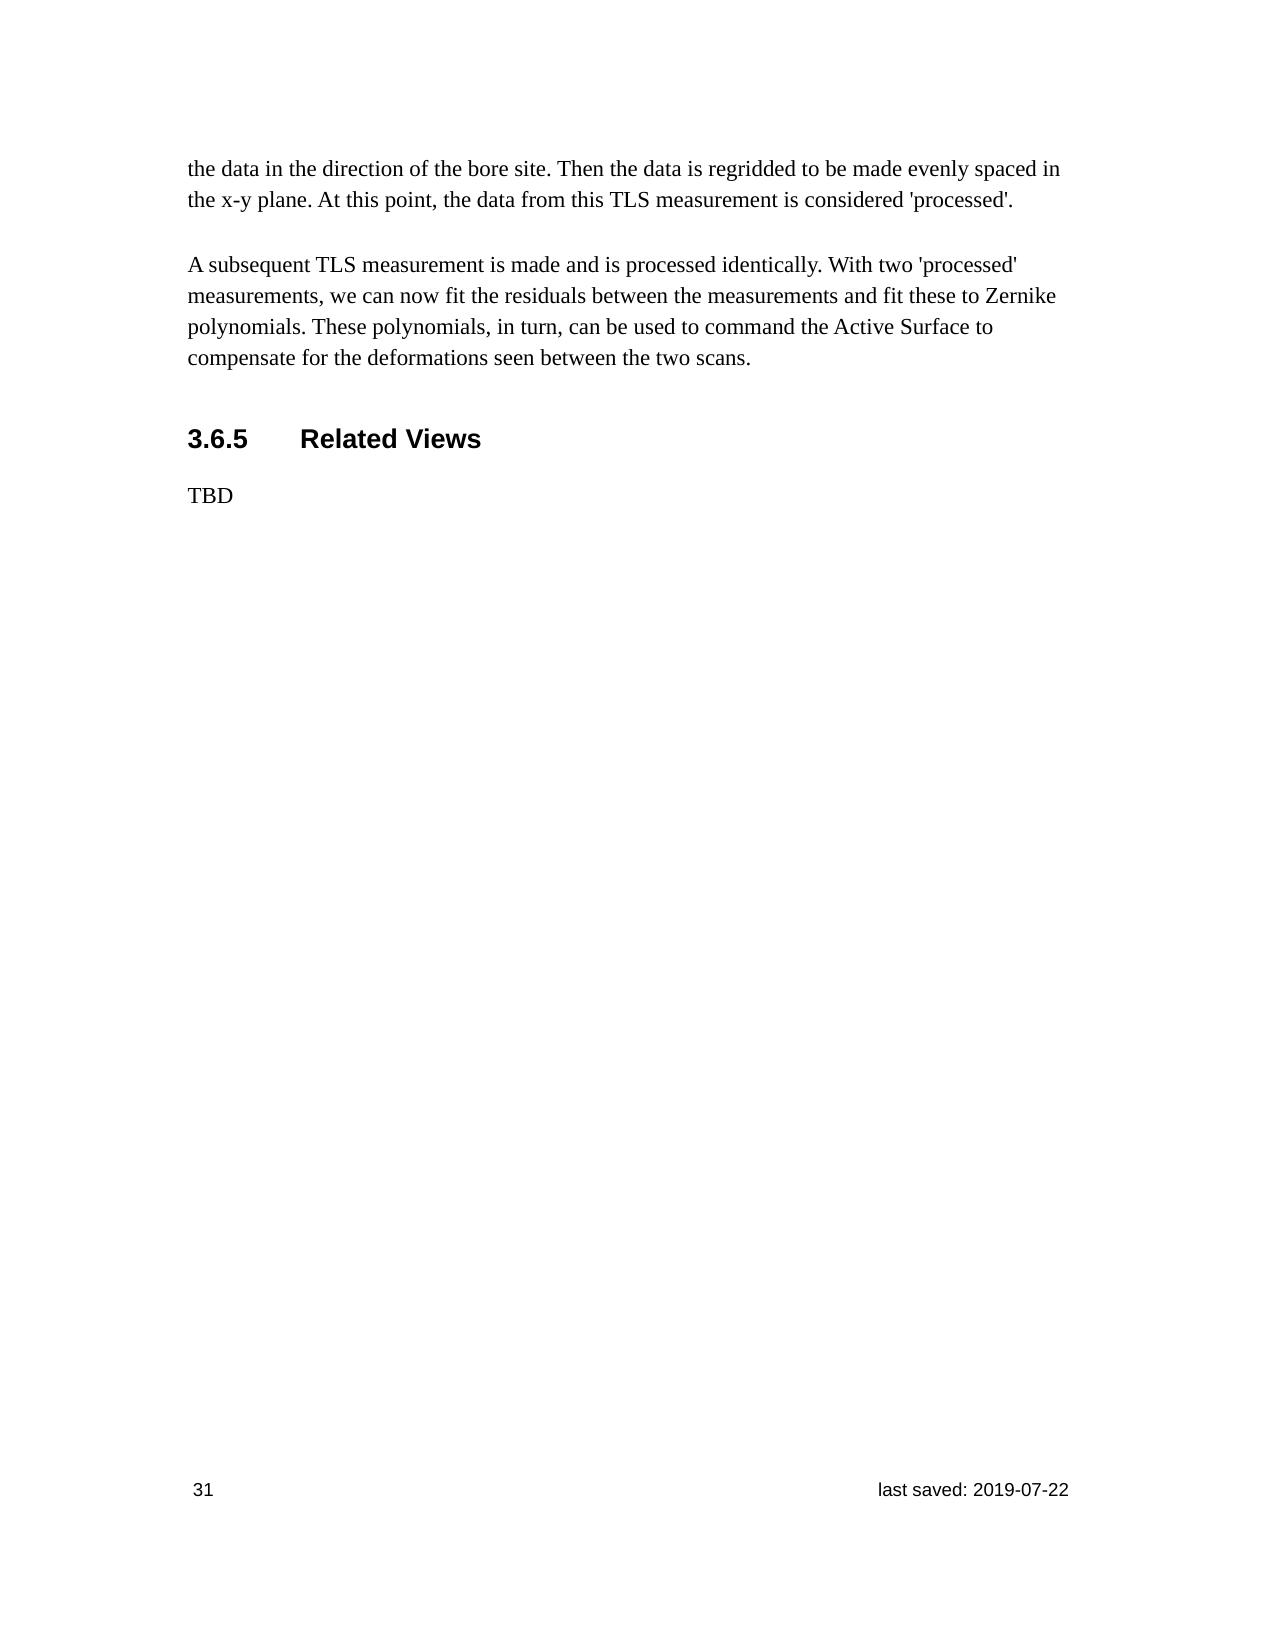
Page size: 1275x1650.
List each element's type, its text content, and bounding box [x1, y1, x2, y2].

text A subsequent TLS measurement is made and is processed identically. With two 'processed' measurements, we can now fit the residuals between the measurements and fit these to Zernike polynomials. These polynomials, in turn, can be used to command the Active Surface to compensate for the deformations seen between the two scans. [187, 246, 1087, 371]
text the data in the direction of the bore site. Then the data is regridded to be made evenly spaced in the x-y plane. At this point, the data from this TLS measurement is considered 'processed'. [187, 150, 1087, 212]
subtitle Related Views [187, 419, 1087, 454]
text TBD [187, 477, 1087, 508]
